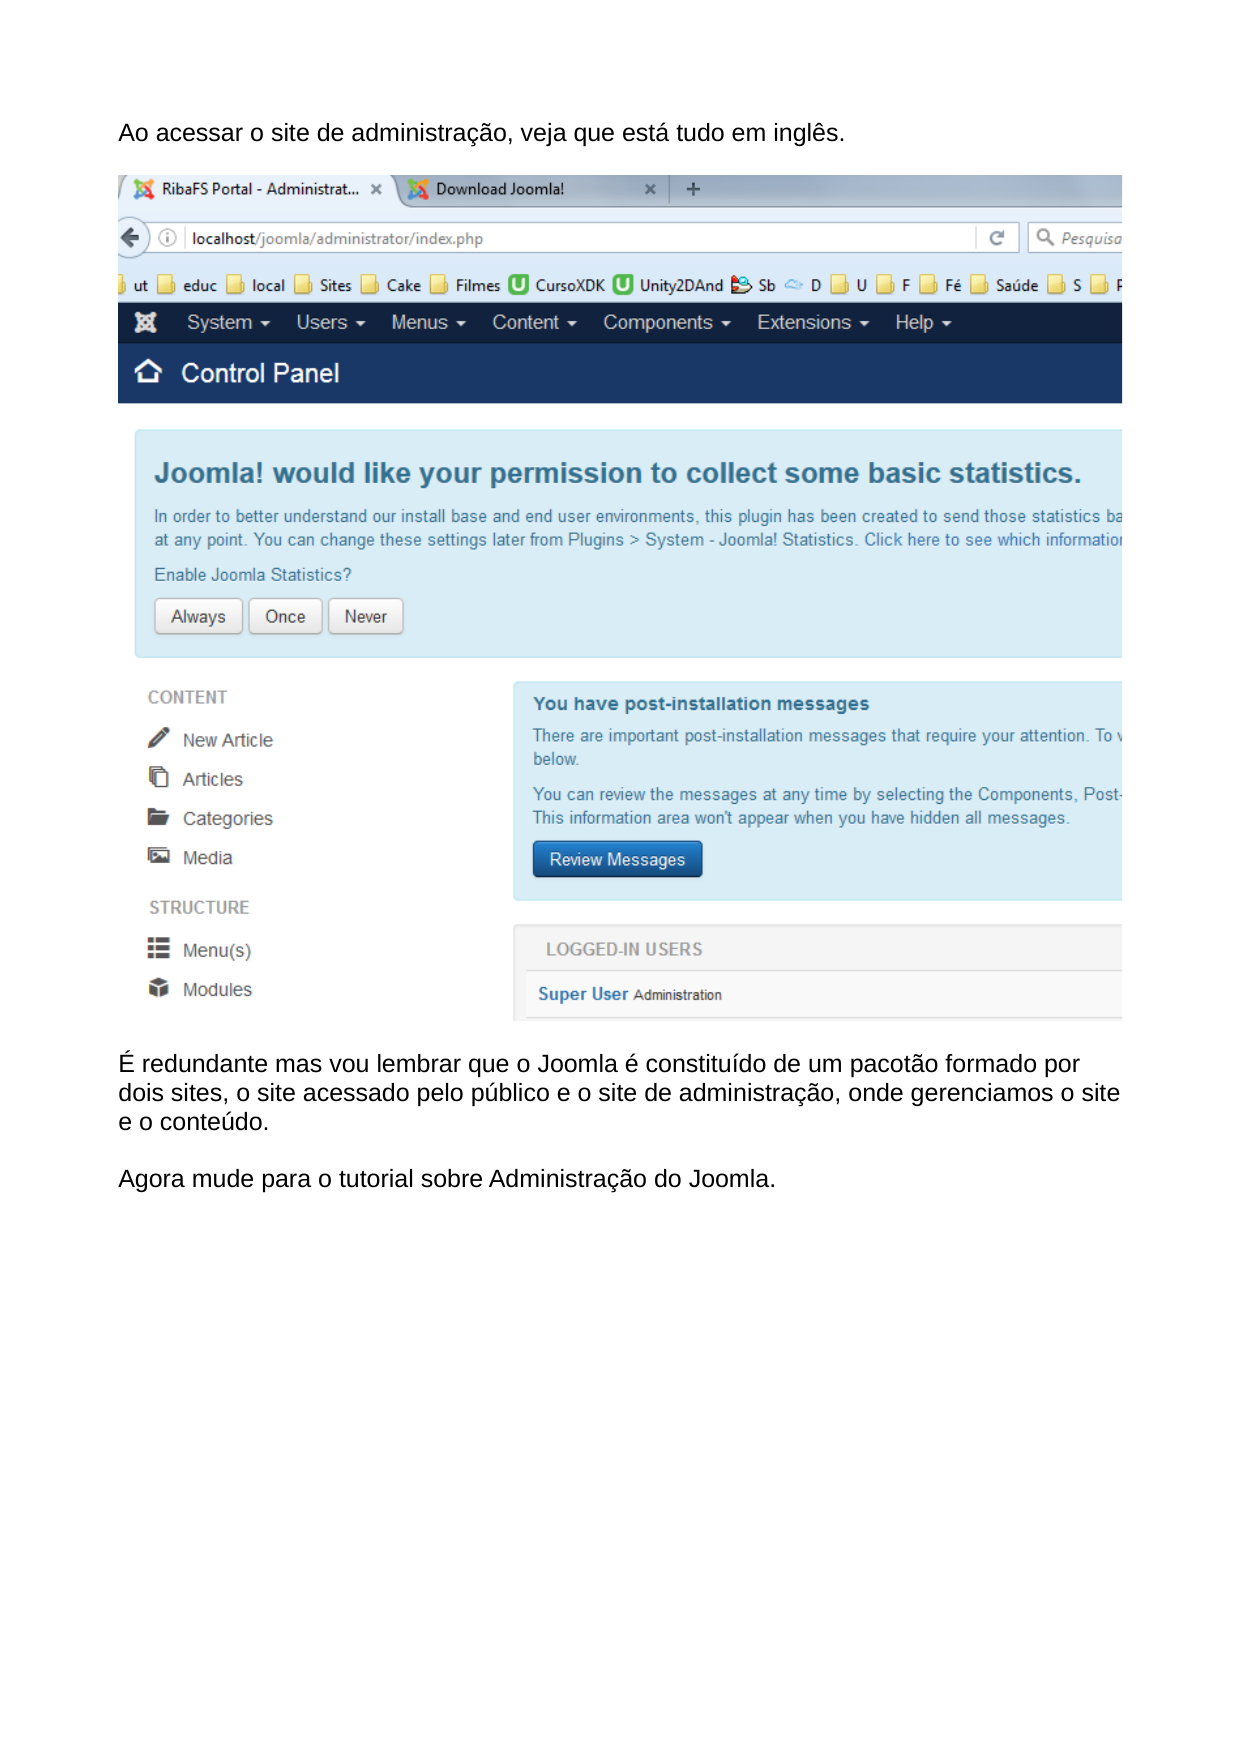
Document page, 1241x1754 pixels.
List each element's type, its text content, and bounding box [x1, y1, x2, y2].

text É redundante mas vou lembrar que o Joomla é constituído de um pacotão formado por dois sites, o site acessado pelo público e o site de administração, onde gerenciamos o site e o conteúdo. [118, 1049, 1122, 1135]
picture [118, 175, 1123, 1021]
text Ao acessar o site de administração, veja que está tudo em inglês. [118, 118, 1122, 147]
text Agora mude para o tutorial sobre Administração do Joomla. [118, 1164, 1122, 1193]
